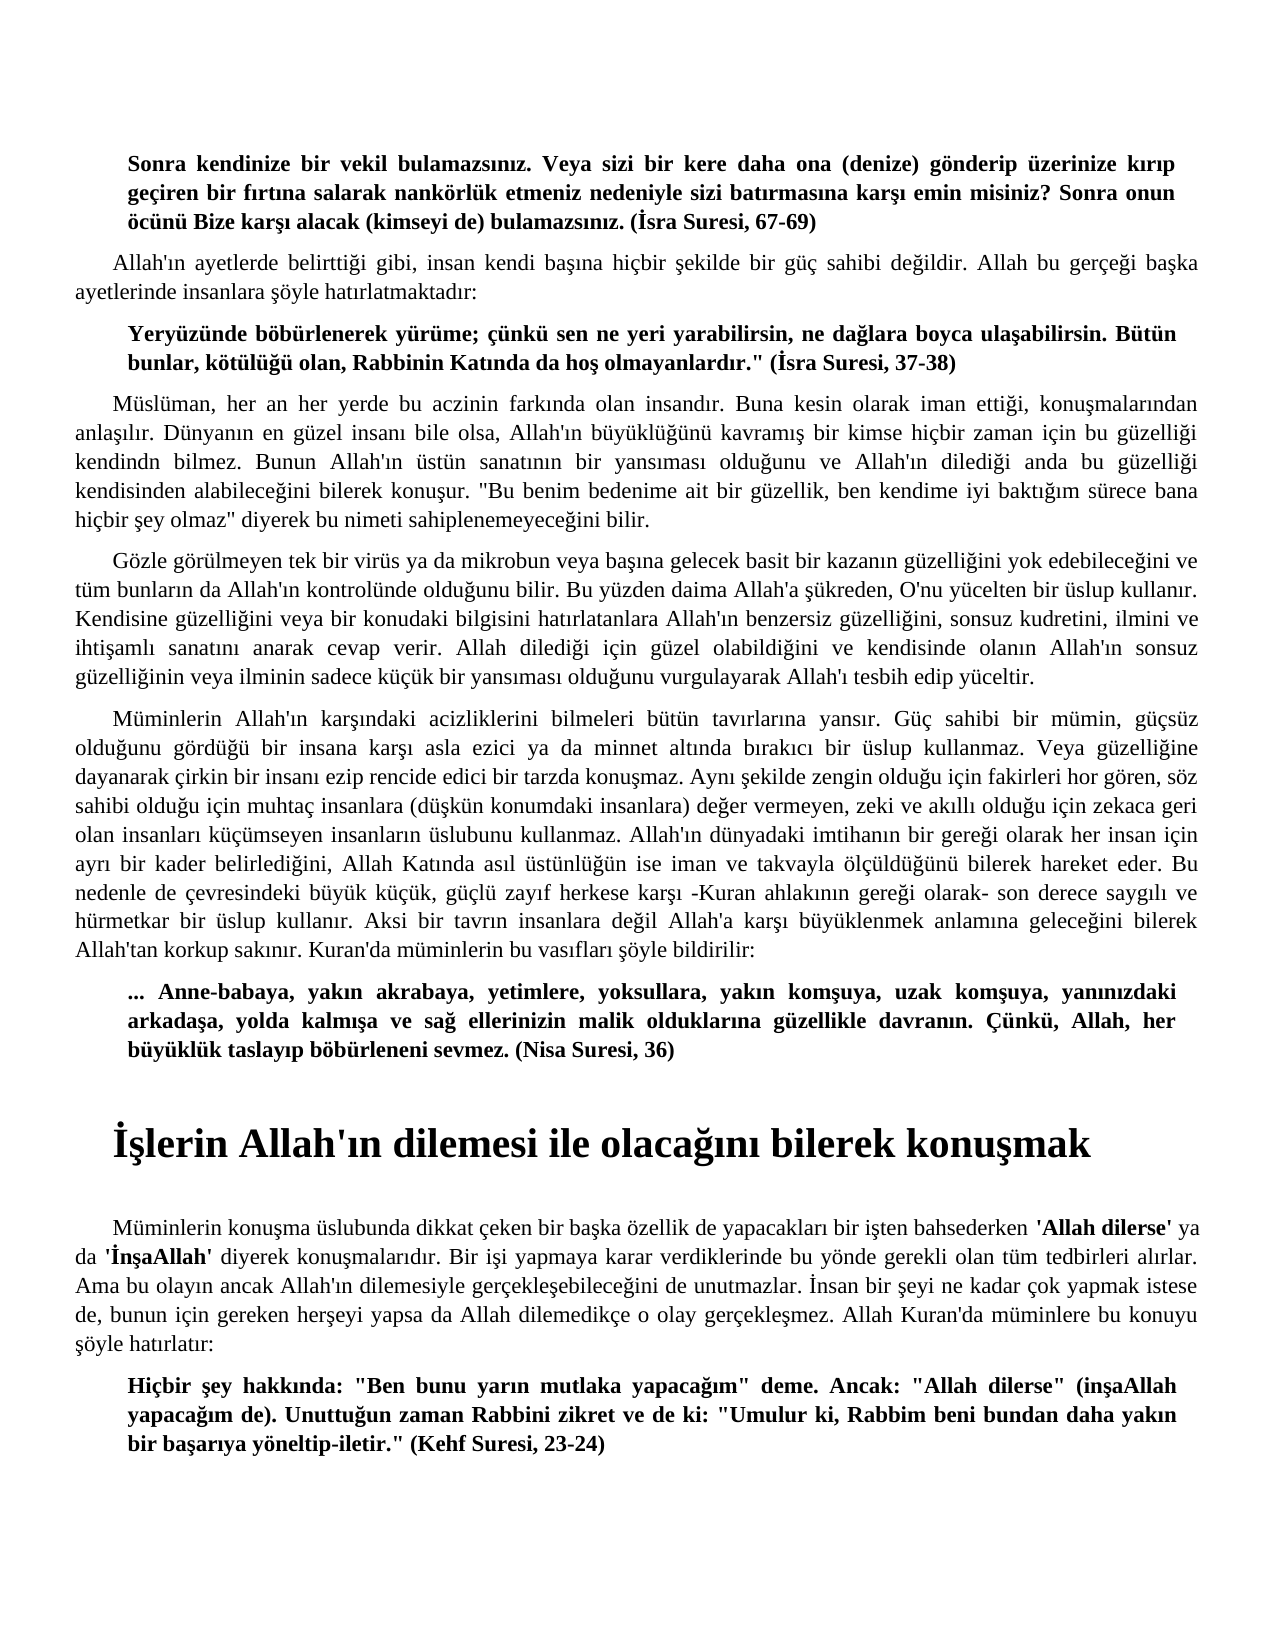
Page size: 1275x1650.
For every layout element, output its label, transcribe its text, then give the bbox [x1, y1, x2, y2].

text Gözle görülmeyen tek bir virüs ya da mikrobun veya başına gelecek basit bir kazanın güzelliğini yok edebileceğini ve tüm bunların da Allah'ın kontrolünde olduğunu bilir. Bu yüzden daima Allah'a şükreden, O'nu yücelten bir üslup kullanır. Kendisine güzelliğini veya bir konudaki bilgisini hatırlatanlara Allah'ın benzersiz güzelliğini, sonsuz kudretini, ilmini ve ihtişamlı sanatını anarak cevap verir. Allah dilediği için güzel olabildiğini ve kendisinde olanın Allah'ın sonsuz güzelliğinin veya ilminin sadece küçük bir yansıması olduğunu vurgulayarak Allah'ı tesbih edip yüceltir. [75, 547, 1200, 690]
text Allah'ın ayetlerde belirttiği gibi, insan kendi başına hiçbir şekilde bir güç sahibi değildir. Allah bu gerçeği başka ayetlerinde insanlara şöyle hatırlatmaktadır: [75, 249, 1200, 305]
subtitle İşlerin Allah'ın dilemesi ile olacağını bilerek konuşmak [112, 1119, 1200, 1167]
text Müminlerin konuşma üslubunda dikkat çeken bir başka özellik de yapacakları bir işten bahsederken 'Allah dilerse' ya da 'İnşaAllah' diyerek konuşmalarıdır. Bir işi yapmaya karar verdiklerinde bu yönde gerekli olan tüm tedbirleri alırlar. Ama bu olayın ancak Allah'ın dilemesiyle gerçekleşebileceğini de unutmazlar. İnsan bir şeyi ne kadar çok yapmak istese de, bunun için gereken herşeyi yapsa da Allah dilemedikçe o olay gerçekleşmez. Allah Kuran'da müminlere bu konuyu şöyle hatırlatır: [75, 1214, 1200, 1357]
text Yeryüzünde böbürlenerek yürüme; çünkü sen ne yeri yarabilirsin, ne dağlara boyca ulaşabilirsin. Bütün bunlar, kötülüğü olan, Rabbinin Katında da hoş olmayanlardır." (İsra Suresi, 37-38) [127, 320, 1177, 375]
text Hiçbir şey hakkında: "Ben bunu yarın mutlaka yapacağım" deme. Ancak: "Allah dilerse" (inşaAllah yapacağım de). Unuttuğun zaman Rabbini zikret ve de ki: "Umulur ki, Rabbim beni bundan daha yakın bir başarıya yöneltip-iletir." (Kehf Suresi, 23-24) [127, 1372, 1177, 1456]
text Müslüman, her an her yerde bu aczinin farkında olan insandır. Buna kesin olarak iman ettiği, konuşmalarından anlaşılır. Dünyanın en güzel insanı bile olsa, Allah'ın büyüklüğünü kavramış bir kimse hiçbir zaman için bu güzelliği kendindn bilmez. Bunun Allah'ın üstün sanatının bir yansıması olduğunu ve Allah'ın dilediği anda bu güzelliği kendisinden alabileceğini bilerek konuşur. "Bu benim bedenime ait bir güzellik, ben kendime iyi baktığım sürece bana hiçbir şey olmaz" diyerek bu nimeti sahiplenemeyeceğini bilir. [75, 390, 1200, 532]
text ... Anne-babaya, yakın akrabaya, yetimlere, yoksullara, yakın komşuya, uzak komşuya, yanınızdaki arkadaşa, yolda kalmışa ve sağ ellerinizin malik olduklarına güzellikle davranın. Çünkü, Allah, her büyüklük taslayıp böbürleneni sevmez. (Nisa Suresi, 36) [127, 978, 1177, 1062]
text Müminlerin Allah'ın karşındaki acizliklerini bilmeleri bütün tavırlarına yansır. Güç sahibi bir mümin, güçsüz olduğunu gördüğü bir insana karşı asla ezici ya da minnet altında bırakıcı bir üslup kullanmaz. Veya güzelliğine dayanarak çirkin bir insanı ezip rencide edici bir tarzda konuşmaz. Aynı şekilde zengin olduğu için fakirleri hor gören, söz sahibi olduğu için muhtaç insanlara (düşkün konumdaki insanlara) değer vermeyen, zeki ve akıllı olduğu için zekaca geri olan insanları küçümseyen insanların üslubunu kullanmaz. Allah'ın dünyadaki imtihanın bir gereği olarak her insan için ayrı bir kader belirlediğini, Allah Katında asıl üstünlüğün ise iman ve takvayla ölçüldüğünü bilerek hareket eder. Bu nedenle de çevresindeki büyük küçük, güçlü zayıf herkese karşı -Kuran ahlakının gereği olarak- son derece saygılı ve hürmetkar bir üslup kullanır. Aksi bir tavrın insanlara değil Allah'a karşı büyüklenmek anlamına geleceğini bilerek Allah'tan korkup sakınır. Kuran'da müminlerin bu vasıfları şöyle bildirilir: [75, 705, 1200, 963]
text Sonra kendinize bir vekil bulamazsınız. Veya sizi bir kere daha ona (denize) gönderip üzerinize kırıp geçiren bir fırtına salarak nankörlük etmeniz nedeniyle sizi batırmasına karşı emin misiniz? Sonra onun öcünü Bize karşı alacak (kimseyi de) bulamazsınız. (İsra Suresi, 67-69) [127, 150, 1177, 234]
